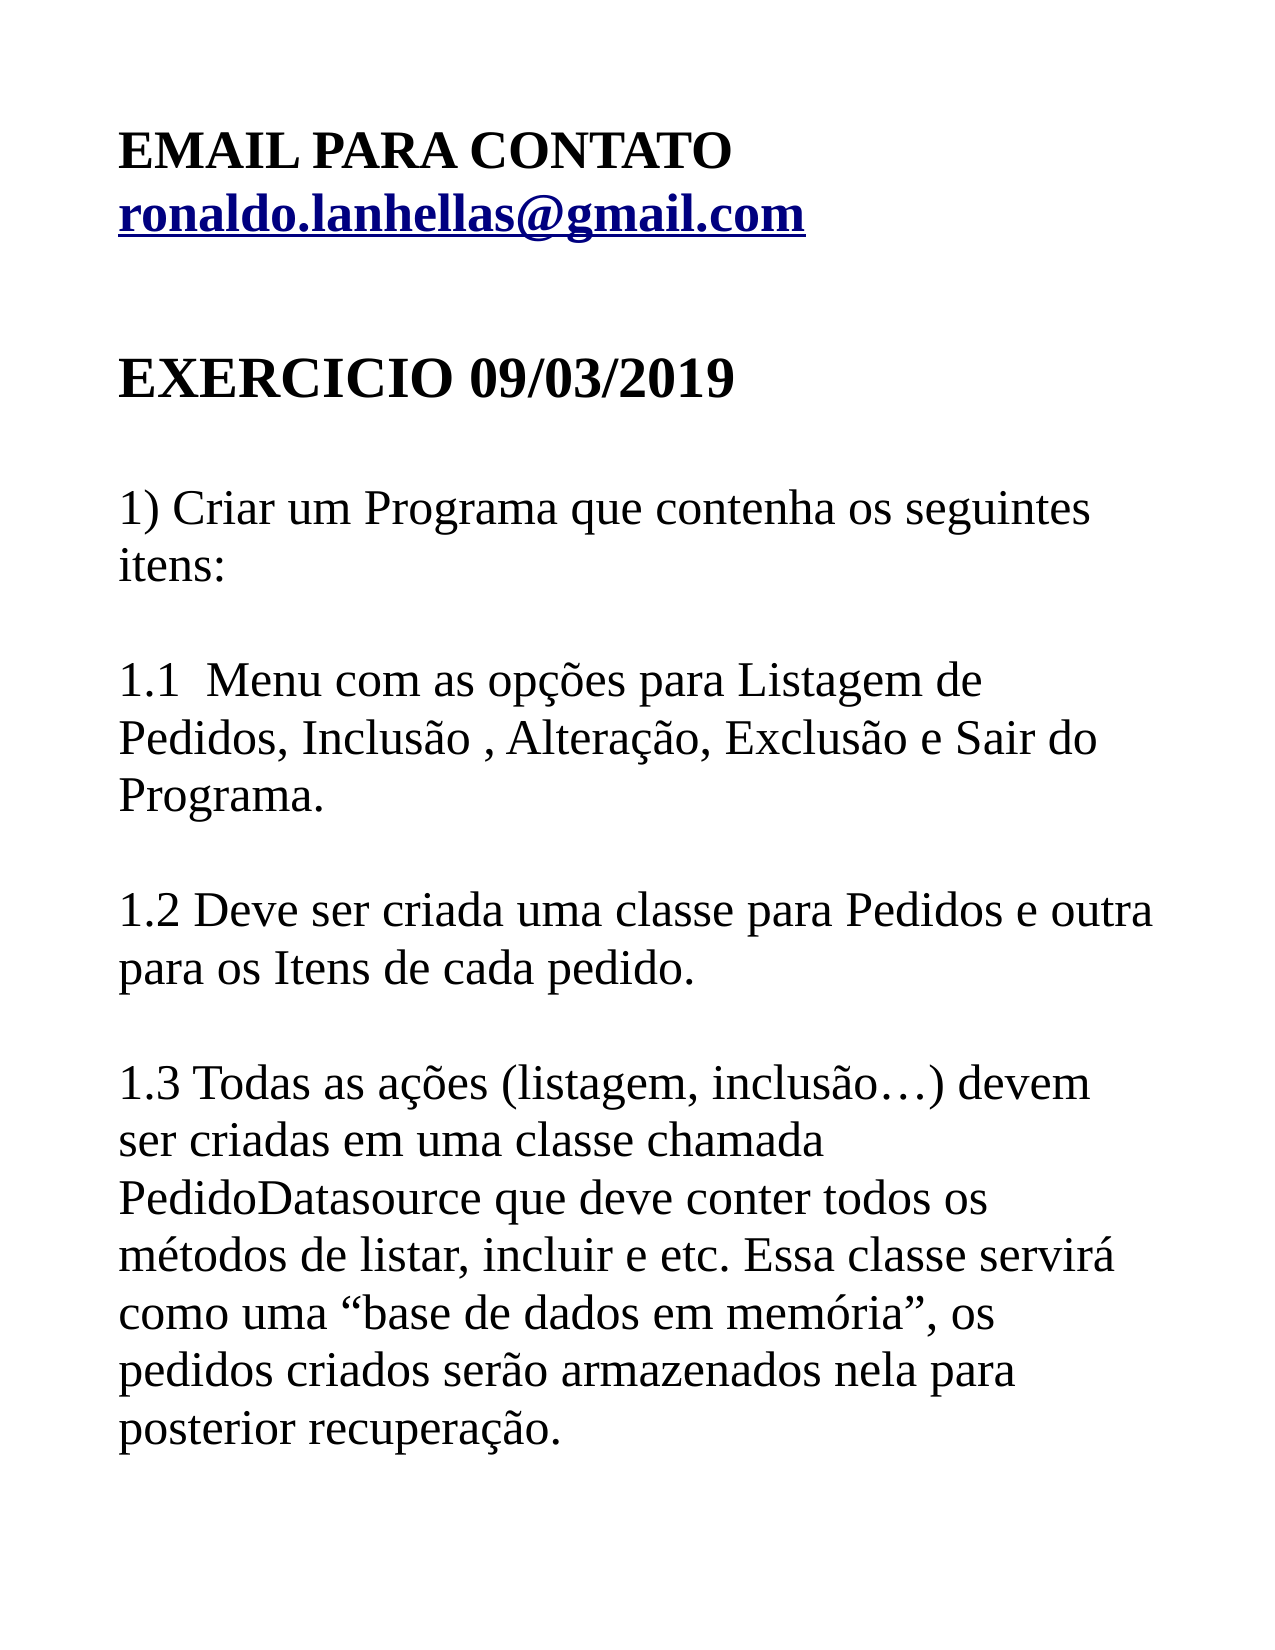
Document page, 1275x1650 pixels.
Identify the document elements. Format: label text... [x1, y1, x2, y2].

text EXERCICIO 09/03/2019 [118, 343, 1157, 410]
text 1.1 Menu com as opções para Listagem de Pedidos, Inclusão , Alteração, Exclusão e Sair do Programa. [118, 650, 1157, 822]
text ronaldo.lanhellas@gmail.com [118, 180, 1157, 243]
text 1.3 Todas as ações (listagem, inclusão…) devem ser criadas em uma classe chamada PedidoDatasource que deve conter todos os métodos de listar, incluir e etc. Essa classe servirá como uma “base de dados em memória”, os pedidos criados serão armazenados nela para posterior recuperação. [118, 1052, 1157, 1455]
text 1.2 Deve ser criada uma classe para Pedidos e outra para os Itens de cada pedido. [118, 880, 1157, 995]
text 1) Criar um Programa que contenha os seguintes itens: [118, 477, 1157, 592]
text EMAIL PARA CONTATO [118, 118, 1157, 180]
